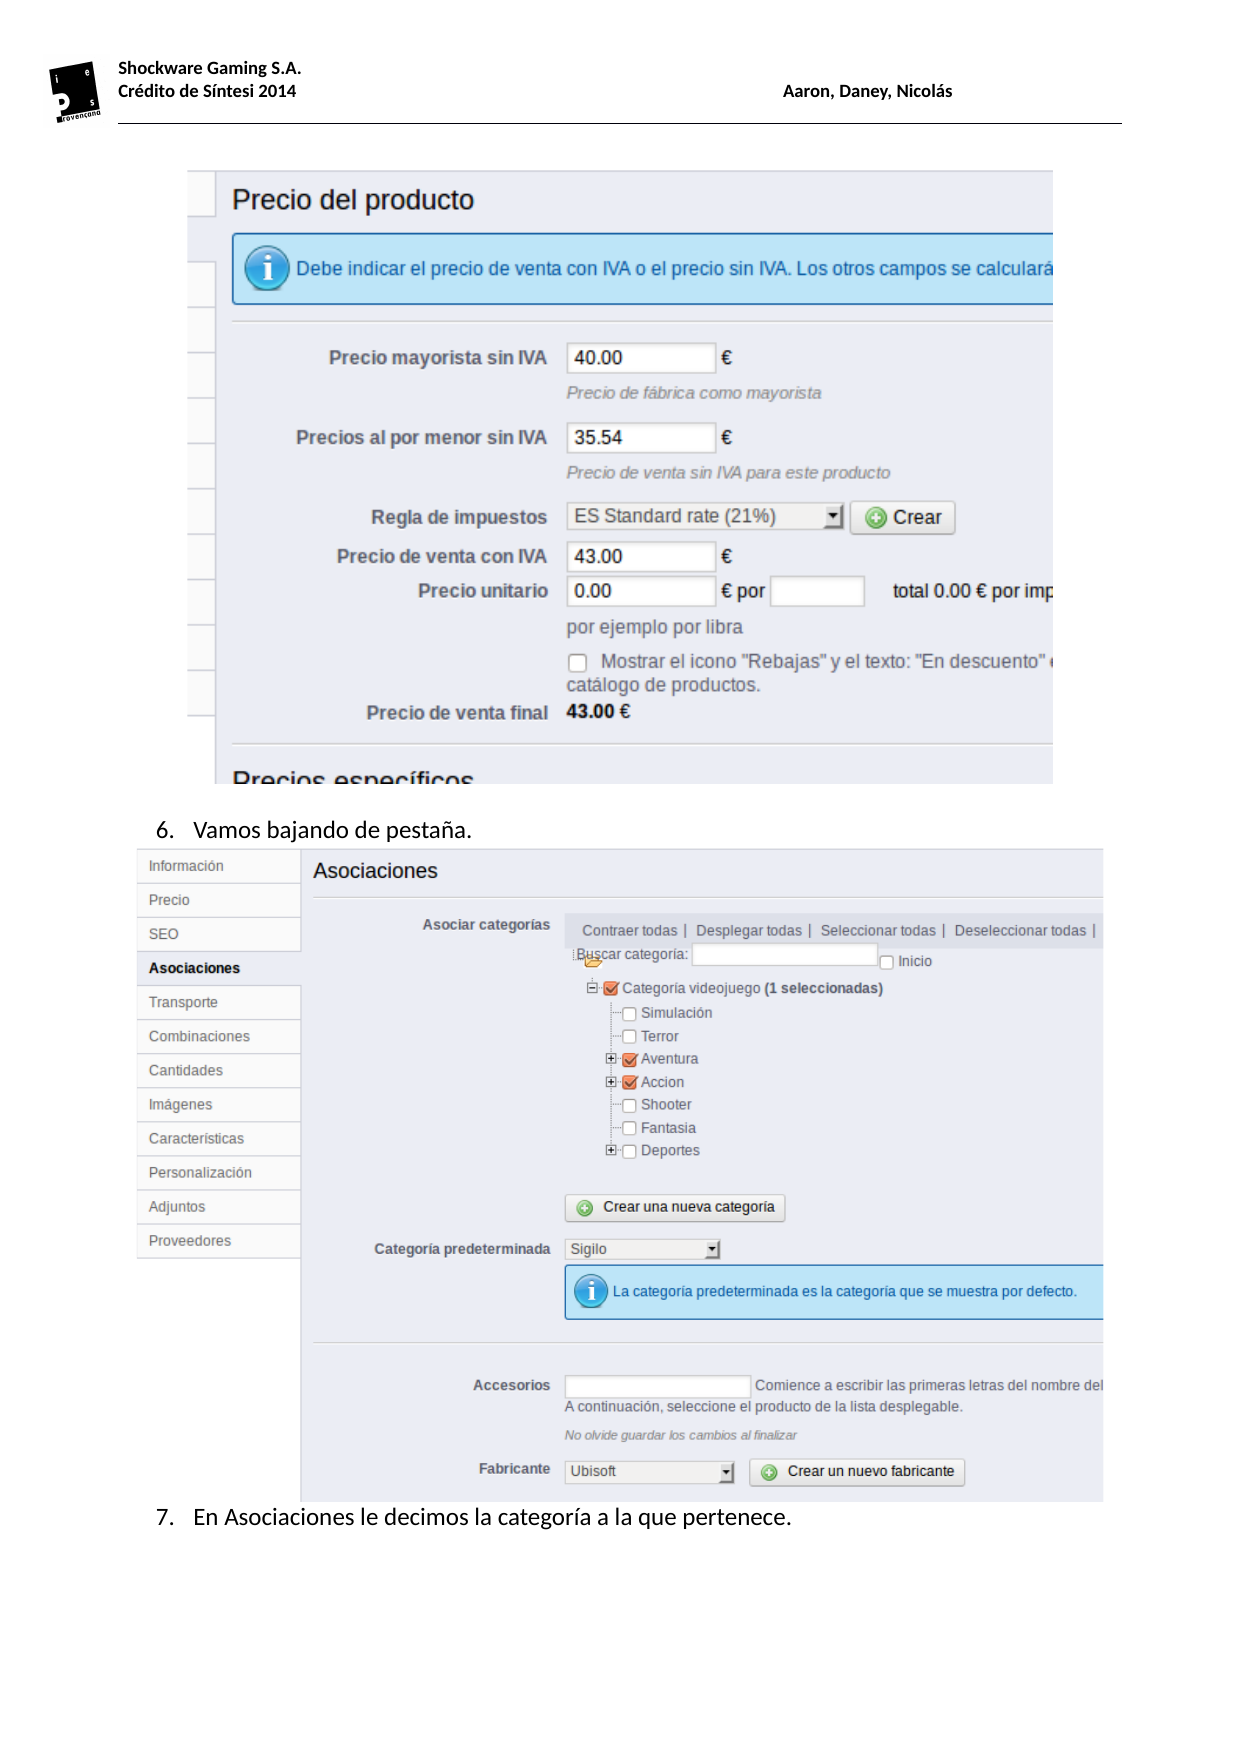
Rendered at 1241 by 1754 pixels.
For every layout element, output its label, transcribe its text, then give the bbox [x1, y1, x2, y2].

list Vamos bajando de pestaña. [156, 814, 1122, 844]
picture [43, 54, 110, 128]
picture [187, 169, 1053, 784]
picture [136, 844, 1104, 1502]
list En Asociaciones le decimos la categoría a la que pertenece. [156, 844, 1122, 1532]
